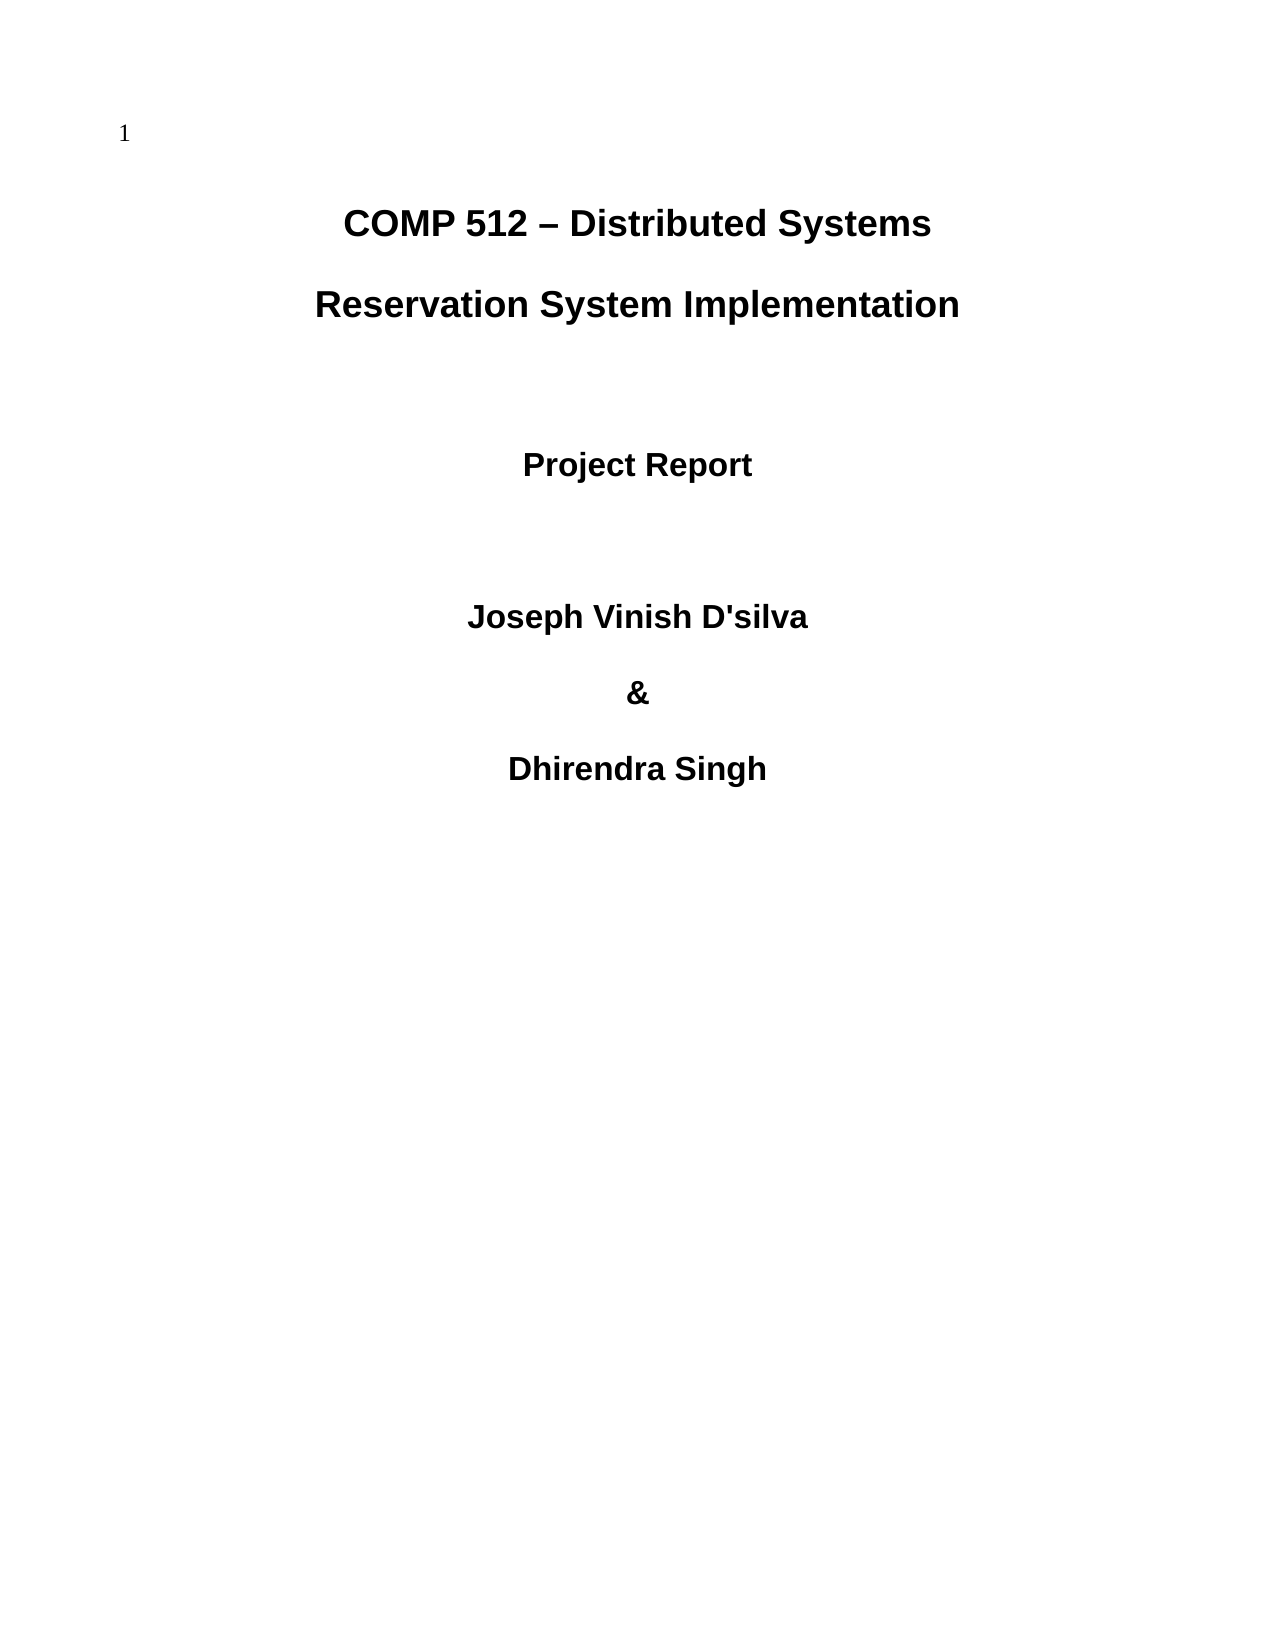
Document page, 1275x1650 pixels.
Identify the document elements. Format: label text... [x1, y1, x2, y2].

subtitle & [118, 673, 1157, 711]
title COMP 512 – Distributed Systems [118, 201, 1157, 244]
subtitle Joseph Vinish D'silva [118, 597, 1157, 635]
subtitle Project Report [118, 445, 1157, 483]
subtitle Dhirendra Singh [118, 749, 1157, 787]
title Reservation System Implementation [118, 282, 1157, 325]
